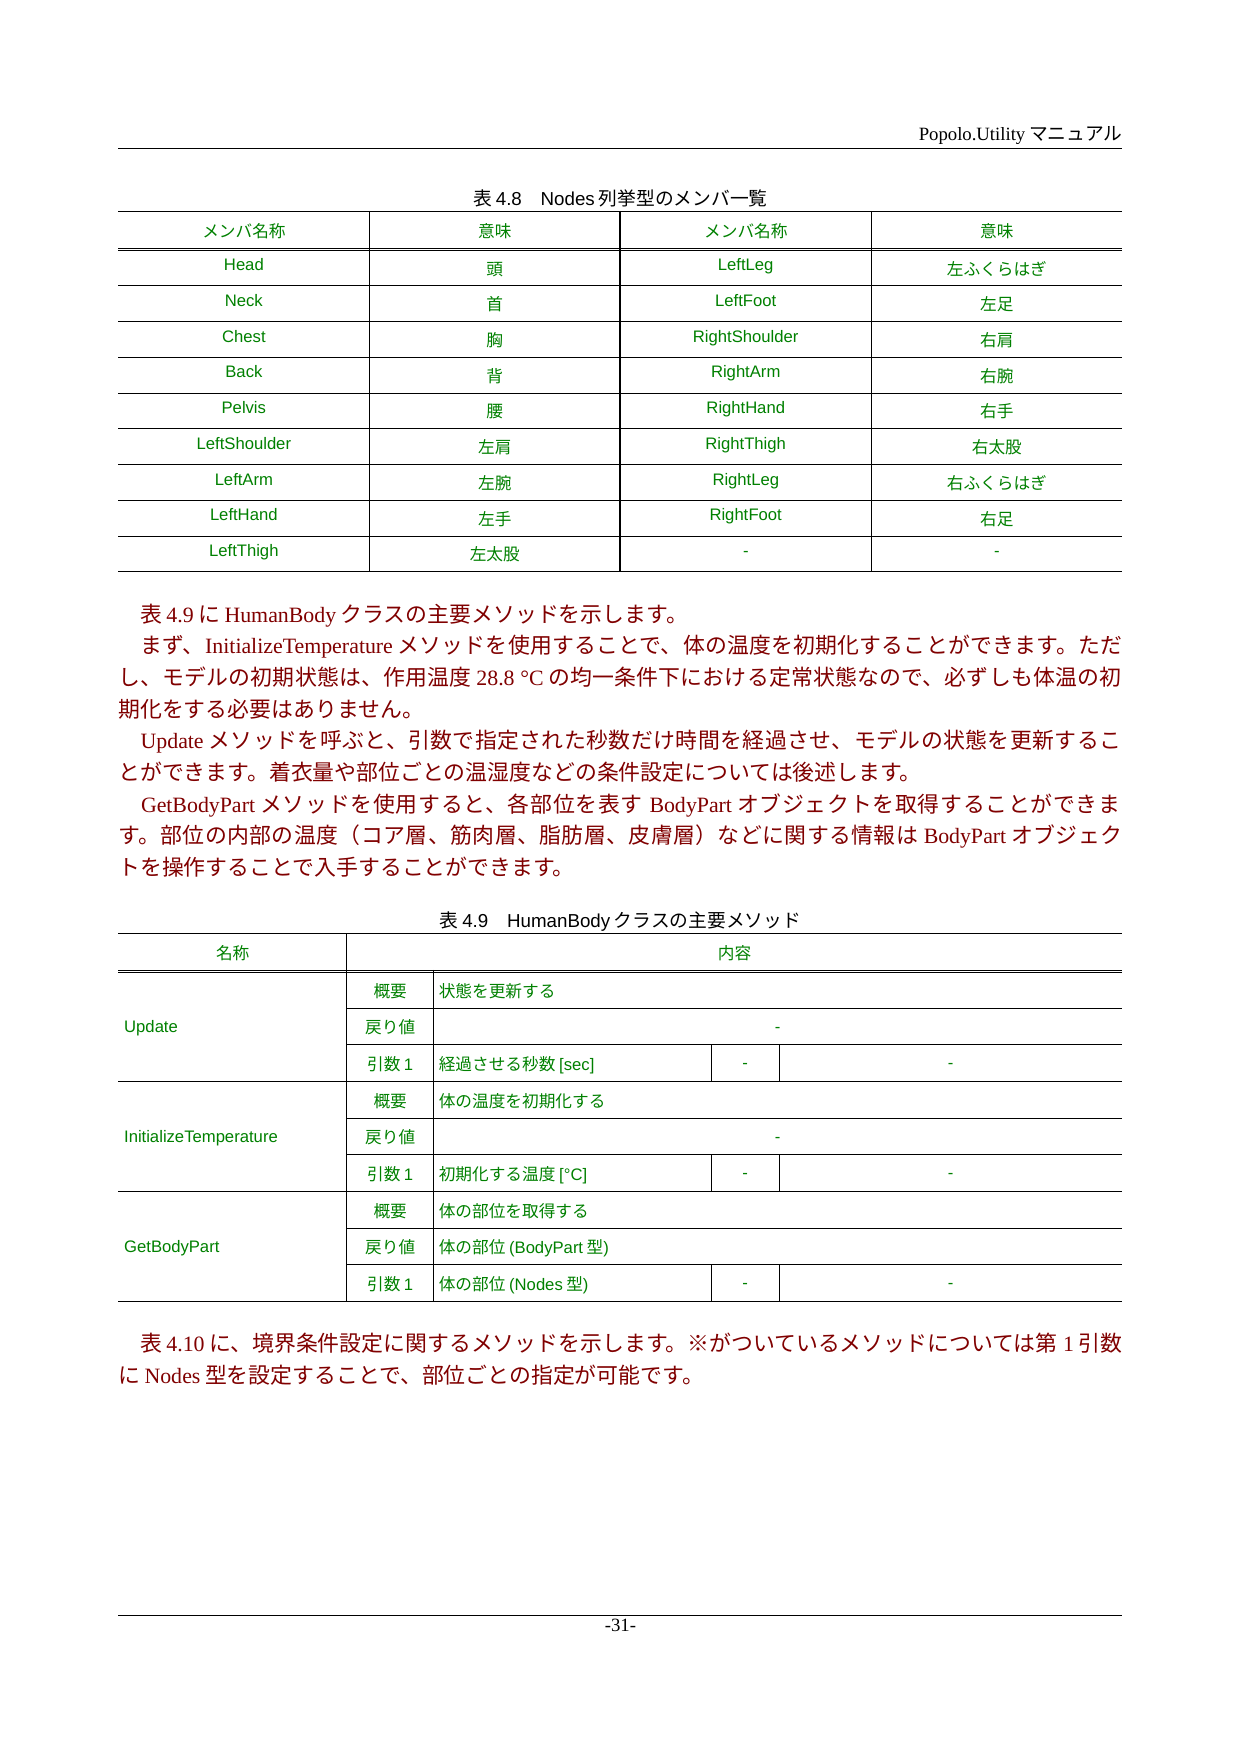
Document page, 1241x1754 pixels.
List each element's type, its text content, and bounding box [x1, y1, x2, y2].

table_cell 胸 [370, 322, 619, 357]
table_cell Head [118, 251, 369, 285]
table_cell - [780, 1045, 1122, 1081]
table_cell 引数1 [347, 1265, 433, 1301]
table_cell 左ふくらはぎ [872, 251, 1122, 285]
table_cell 概要 [347, 1082, 433, 1118]
table_cell RightShoulder [621, 322, 871, 357]
text まず、InitializeTemperatureメソッドを使用することで、体の温度を初期化することができます。ただし、モデルの初期状態は、作用温度28.8 °Cの均一条件下における定常状態なので、必ずしも体温の初期化をする必要はありません。 [118, 628, 1122, 723]
table_cell 左肩 [370, 429, 619, 464]
table_cell 初期化する温度 [°C] [434, 1155, 711, 1191]
table_cell 状態を更新する [434, 973, 1122, 1008]
table_cell 体の部位 (Nodes型) [434, 1265, 711, 1301]
table_cell LeftLeg [621, 251, 871, 285]
text GetBodyPartメソッドを使用すると、各部位を表すBodyPartオブジェクトを取得することができます。部位の内部の温度（コア層、筋肉層、脂肪層、皮膚層）などに関する情報はBodyPartオブジェクトを操作することで入手することができます。 [118, 787, 1122, 882]
table_cell RightLeg [621, 465, 871, 500]
table_cell 腰 [370, 394, 619, 428]
table_cell RightArm [621, 358, 871, 393]
table_cell 右手 [872, 394, 1122, 428]
table_cell 体の温度を初期化する [434, 1082, 1122, 1118]
table_cell 右足 [872, 501, 1122, 536]
table_cell Neck [118, 286, 369, 321]
table_cell - [780, 1155, 1122, 1191]
table_cell Pelvis [118, 394, 369, 428]
table_cell 背 [370, 358, 619, 393]
table_cell 概要 [347, 1192, 433, 1228]
table_header メンバ名称 [118, 212, 369, 247]
table_cell InitializeTemperature [118, 1082, 346, 1191]
table_header 内容 [347, 934, 1122, 970]
table_cell - [712, 1265, 779, 1301]
table_header メンバ名称 [621, 212, 871, 247]
table_cell 戻り値 [347, 1009, 433, 1044]
table_cell - [780, 1265, 1122, 1301]
table_cell 右ふくらはぎ [872, 465, 1122, 500]
table_cell 頭 [370, 251, 619, 285]
table_cell 経過させる秒数 [sec] [434, 1045, 711, 1081]
table_cell - [434, 1119, 1122, 1154]
table_cell LeftHand [118, 501, 369, 536]
table_cell - [434, 1009, 1122, 1044]
table_cell 体の部位 (BodyPart型) [434, 1229, 1122, 1264]
table_cell 引数1 [347, 1155, 433, 1191]
table_cell LeftFoot [621, 286, 871, 321]
table_cell - [872, 537, 1122, 571]
table_header 意味 [370, 212, 619, 247]
text Updateメソッドを呼ぶと、引数で指定された秒数だけ時間を経過させ、モデルの状態を更新することができます。着衣量や部位ごとの温湿度などの条件設定については後述します。 [118, 723, 1122, 787]
table_cell RightHand [621, 394, 871, 428]
table_cell 戻り値 [347, 1119, 433, 1154]
table_cell - [712, 1155, 779, 1191]
table_cell RightFoot [621, 501, 871, 536]
table_cell Update [118, 973, 346, 1081]
table_cell 体の部位を取得する [434, 1192, 1122, 1228]
table_cell 右太股 [872, 429, 1122, 464]
text 表4.9 HumanBodyクラスの主要メソッド [118, 906, 1122, 933]
table_cell LeftArm [118, 465, 369, 500]
table_cell LeftThigh [118, 537, 369, 571]
table_cell 引数1 [347, 1045, 433, 1081]
text 表4.9にHumanBodyクラスの主要メソッドを示します。 [118, 597, 1122, 628]
table_cell 概要 [347, 973, 433, 1008]
text 表4.8 Nodes列挙型のメンバ一覧 [118, 184, 1122, 211]
table_cell 左足 [872, 286, 1122, 321]
table_header 意味 [872, 212, 1122, 247]
table_cell 左腕 [370, 465, 619, 500]
table_cell RightThigh [621, 429, 871, 464]
table_cell - [712, 1045, 779, 1081]
table_cell 戻り値 [347, 1229, 433, 1264]
table_cell GetBodyPart [118, 1192, 346, 1301]
table_cell Chest [118, 322, 369, 357]
table_cell LeftShoulder [118, 429, 369, 464]
table_cell 首 [370, 286, 619, 321]
table_cell Back [118, 358, 369, 393]
table_cell 左手 [370, 501, 619, 536]
table_cell - [621, 537, 871, 571]
table_cell 右肩 [872, 322, 1122, 357]
table_cell 左太股 [370, 537, 619, 571]
table_cell 右腕 [872, 358, 1122, 393]
text 表4.10に、境界条件設定に関するメソッドを示します。※がついているメソッドについては第1引数にNodes型を設定することで、部位ごとの指定が可能です。 [118, 1326, 1122, 1389]
table_header 名称 [118, 934, 346, 970]
